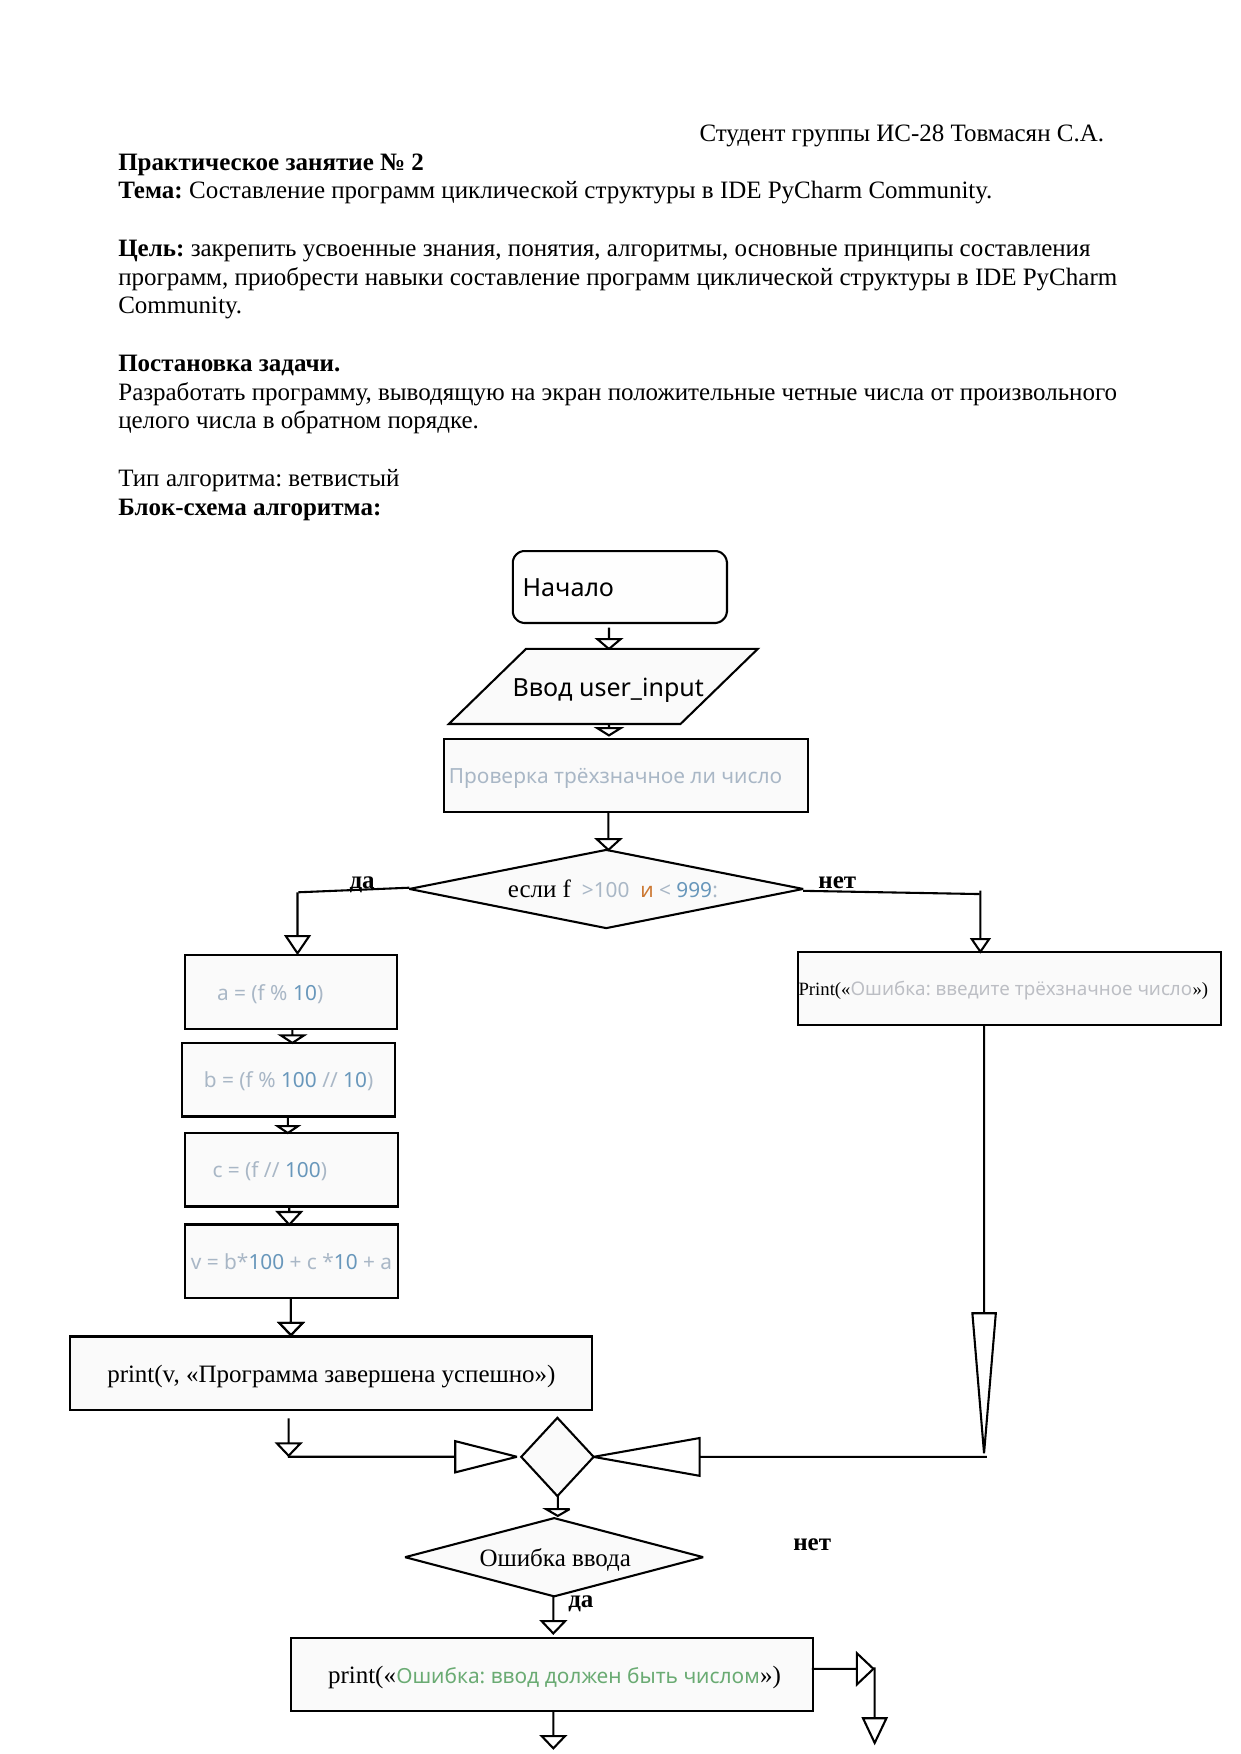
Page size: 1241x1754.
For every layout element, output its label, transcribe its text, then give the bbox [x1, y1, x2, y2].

text да нет [307, 889, 424, 894]
text [118, 1584, 552, 1613]
text Тема: Составление программ циклической структуры в IDE PyCharm Community. [118, 176, 1122, 204]
text Студент группы ИС-28 Товмасян С.А. [118, 118, 1122, 147]
text нет [596, 1527, 1122, 1556]
text нет [118, 1527, 512, 1556]
text да нет [698, 866, 1122, 894]
text Постановка задачи. [118, 348, 1122, 377]
text да нет [118, 866, 514, 894]
text Блок-схема алгоритма: [118, 492, 1122, 521]
text Разработать программу, выводящую на экран положительные четные числа от произвольного целого числа в обратном порядке. [118, 377, 1122, 434]
text Практическое занятие № 2 [118, 147, 1122, 176]
text Цель: закрепить усвоенные знания, понятия, алгоритмы, основные принципы составления программ, приобрести навыки составление программ циклической структуры в IDE PyCharm Community. [118, 233, 1122, 319]
text Тип алгоритма: ветвистый [118, 463, 1122, 492]
text да [555, 1584, 1122, 1613]
